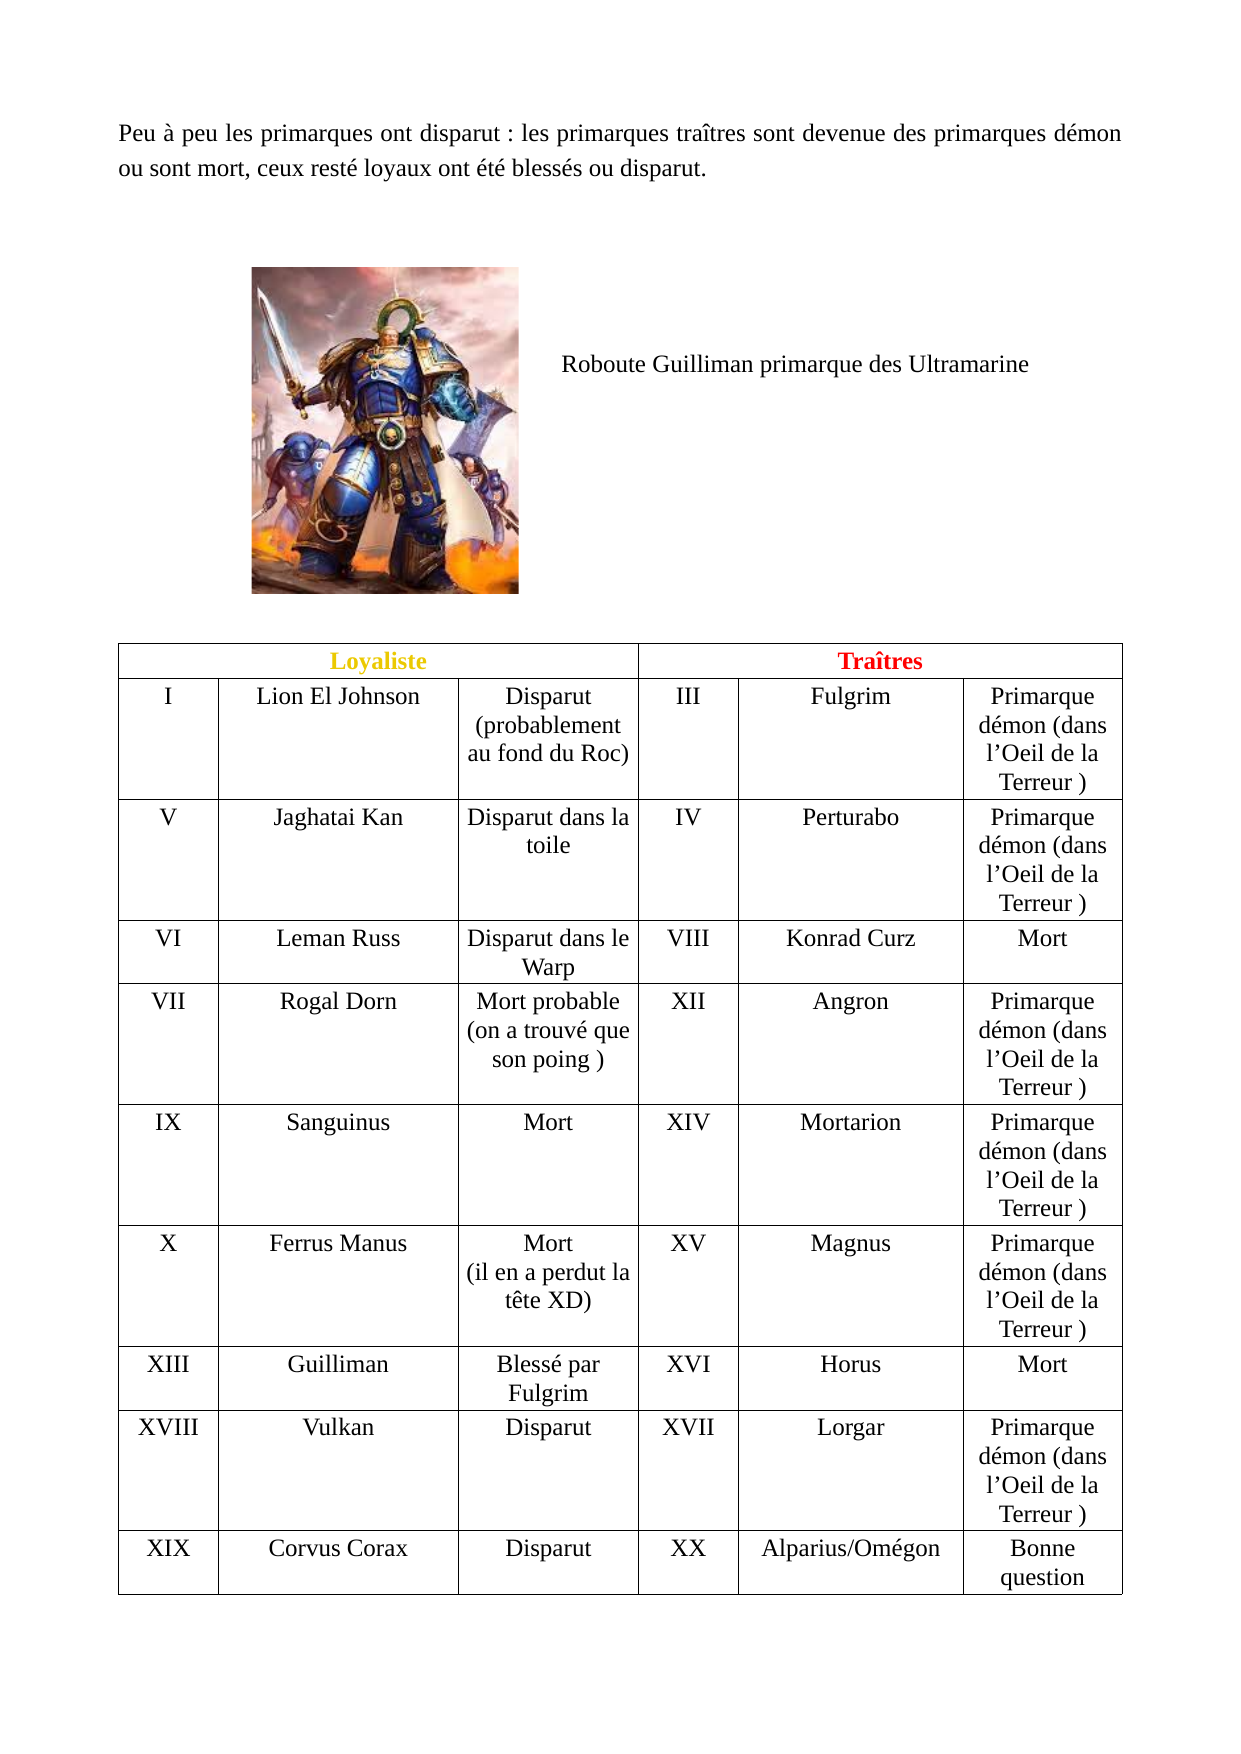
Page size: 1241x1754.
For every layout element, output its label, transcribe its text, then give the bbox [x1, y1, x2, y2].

table_cell Mort (il en a perdut la tête XD) [459, 1226, 638, 1346]
table_cell Primarque démon (dans l’Oeil de la Terreur ) [964, 1105, 1122, 1225]
table_cell Primarque démon (dans l’Oeil de la Terreur ) [964, 800, 1122, 920]
table_cell Alparius/Omégon [739, 1531, 963, 1594]
table_cell XVI [639, 1347, 738, 1409]
text Peu à peu les primarques ont disparut : les primarques traîtres sont devenue des primarques démon ou sont mort, ceux resté loyaux ont été blessés ou disparut. [118, 118, 1122, 181]
table_cell Horus [739, 1347, 963, 1409]
table_cell Disparut [459, 1531, 638, 1594]
table_cell Magnus [739, 1226, 963, 1346]
text Roboute Guilliman primarque des Ultramarine [519, 349, 1122, 378]
table_cell IX [119, 1105, 218, 1225]
table_cell V [119, 800, 218, 920]
table_cell XIV [639, 1105, 738, 1225]
table_cell Mort probable (on a trouvé que son poing ) [459, 984, 638, 1104]
table_cell Mort [964, 1347, 1122, 1409]
table_cell Leman Russ [219, 921, 458, 983]
table_cell Jaghatai Kan [219, 800, 458, 920]
table_cell XIII [119, 1347, 218, 1409]
table_cell Lion El Johnson [219, 679, 458, 799]
table_cell Fulgrim [739, 679, 963, 799]
table_cell Angron [739, 984, 963, 1104]
table_cell XII [639, 984, 738, 1104]
text [118, 349, 251, 378]
table_cell Disparut [459, 1411, 638, 1530]
table_cell XVII [639, 1411, 738, 1530]
table_cell Rogal Dorn [219, 984, 458, 1104]
table_cell VI [119, 921, 218, 983]
table_cell Primarque démon (dans l’Oeil de la Terreur ) [964, 679, 1122, 799]
table_cell Mort [964, 921, 1122, 983]
table_cell X [119, 1226, 218, 1346]
table_cell Vulkan [219, 1411, 458, 1530]
table_cell Sanguinus [219, 1105, 458, 1225]
table_cell XVIII [119, 1411, 218, 1530]
table_cell Primarque démon (dans l’Oeil de la Terreur ) [964, 984, 1122, 1104]
table_cell Guilliman [219, 1347, 458, 1409]
table_cell XIX [119, 1531, 218, 1594]
table_cell Konrad Curz [739, 921, 963, 983]
table_cell III [639, 679, 738, 799]
table_cell XV [639, 1226, 738, 1346]
table_cell VII [119, 984, 218, 1104]
table_cell Primarque démon (dans l’Oeil de la Terreur ) [964, 1411, 1122, 1530]
table_cell Primarque démon (dans l’Oeil de la Terreur ) [964, 1226, 1122, 1346]
picture [251, 267, 519, 594]
table_cell Disparut (probablement au fond du Roc) [459, 679, 638, 799]
table_cell Ferrus Manus [219, 1226, 458, 1346]
table_cell Mortarion [739, 1105, 963, 1225]
table_cell Disparut dans le Warp [459, 921, 638, 983]
table_cell Blessé par Fulgrim [459, 1347, 638, 1409]
table_cell VIII [639, 921, 738, 983]
table_cell Lorgar [739, 1411, 963, 1530]
table_cell Mort [459, 1105, 638, 1225]
table_cell Perturabo [739, 800, 963, 920]
table_cell Disparut dans la toile [459, 800, 638, 920]
table_cell I [119, 679, 218, 799]
table_cell XX [639, 1531, 738, 1594]
table_header Traîtres [639, 644, 1122, 678]
table_cell Corvus Corax [219, 1531, 458, 1594]
table_cell Bonne question [964, 1531, 1122, 1594]
table_cell IV [639, 800, 738, 920]
table_header Loyaliste [119, 644, 638, 678]
